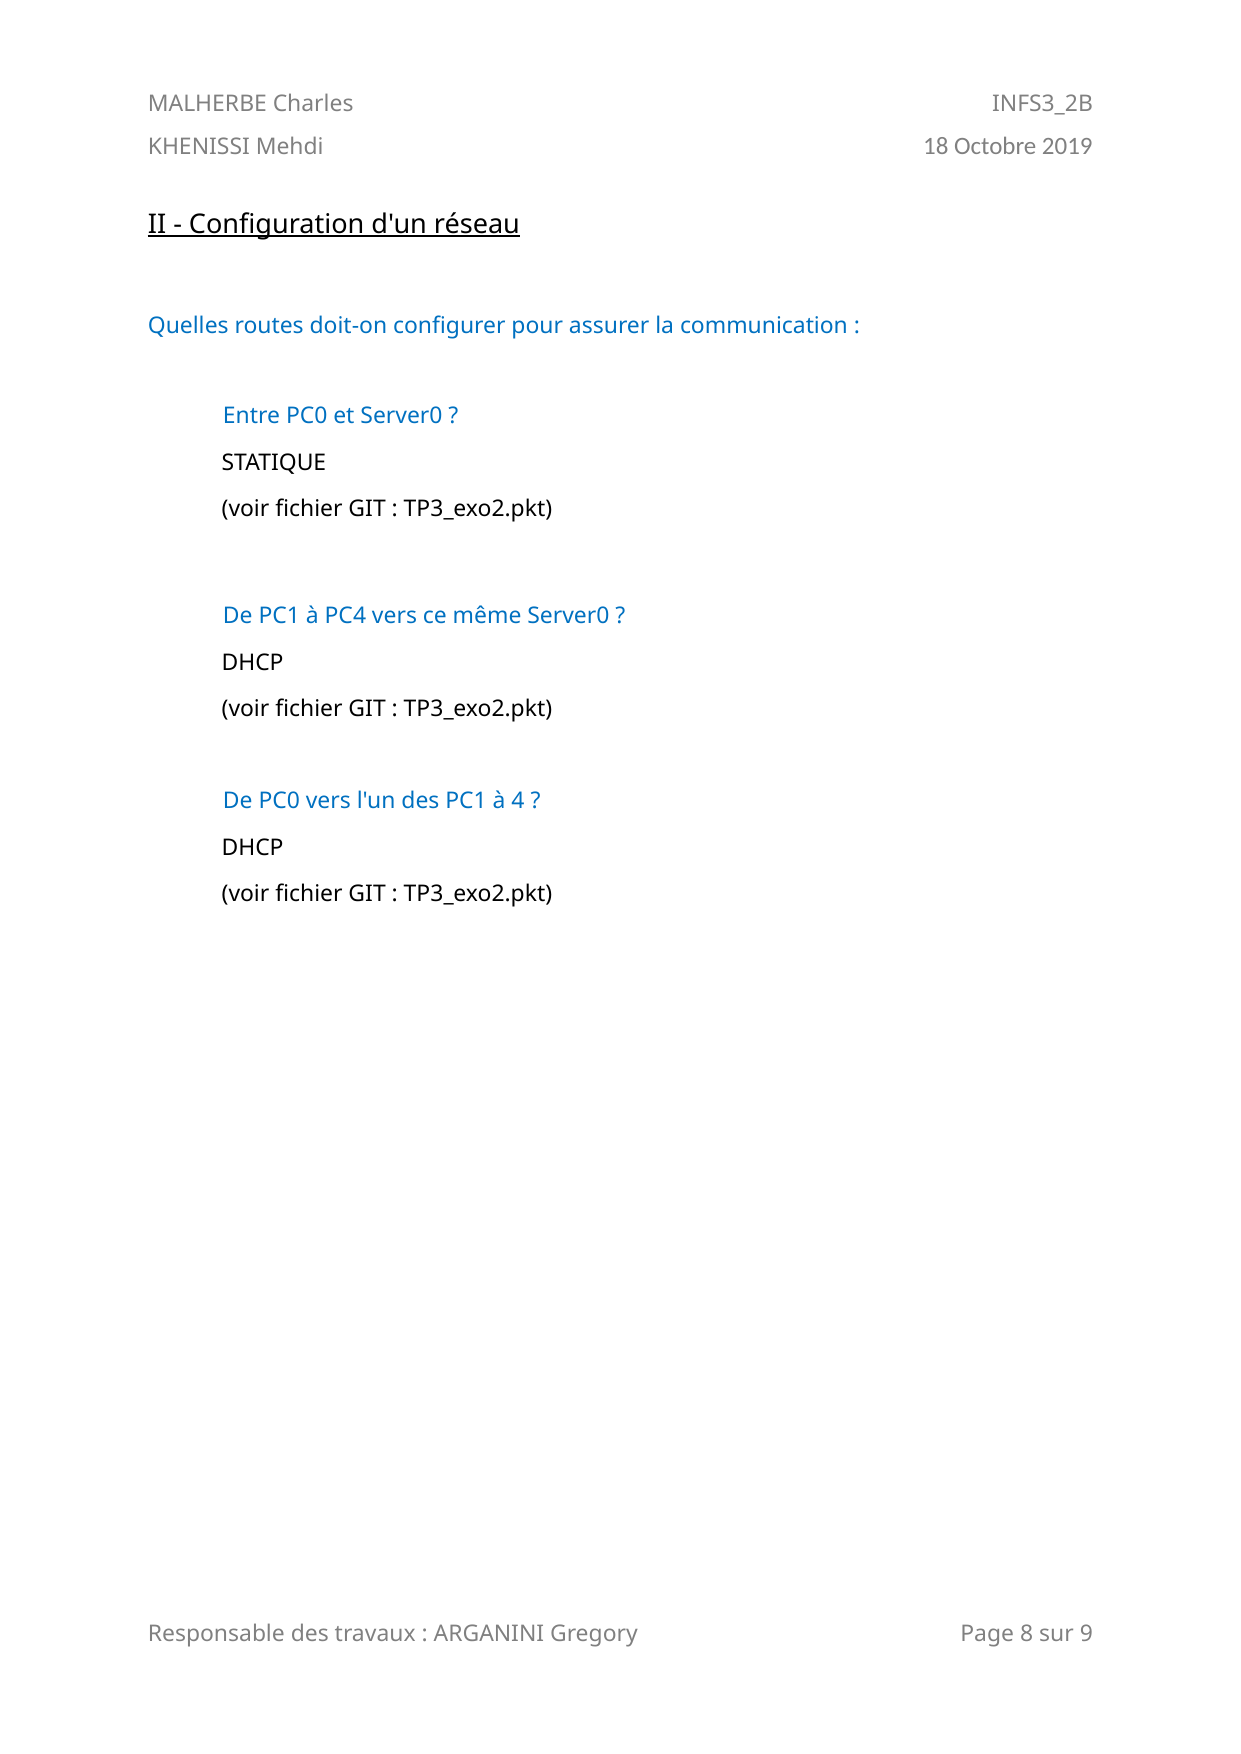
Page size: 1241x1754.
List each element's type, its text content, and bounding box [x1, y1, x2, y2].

text Quelles routes doit-on configurer pour assurer la communication : [148, 309, 1093, 340]
text De PC1 à PC4 vers ce même Server0 ? [223, 599, 1093, 631]
subtitle II - Configuration d'un réseau [148, 204, 1093, 241]
text DHCP [148, 831, 1093, 862]
text (voir fichier GIT : TP3_exo2.pkt) [148, 876, 1093, 908]
text (voir fichier GIT : TP3_exo2.pkt) [148, 692, 1093, 723]
text STATIQUE [148, 446, 1093, 477]
text De PC0 vers l'un des PC1 à 4 ? [223, 784, 1093, 815]
text Entre PC0 et Server0 ? [223, 399, 1093, 431]
text (voir fichier GIT : TP3_exo2.pkt) [148, 492, 1093, 523]
text DHCP [148, 646, 1093, 677]
